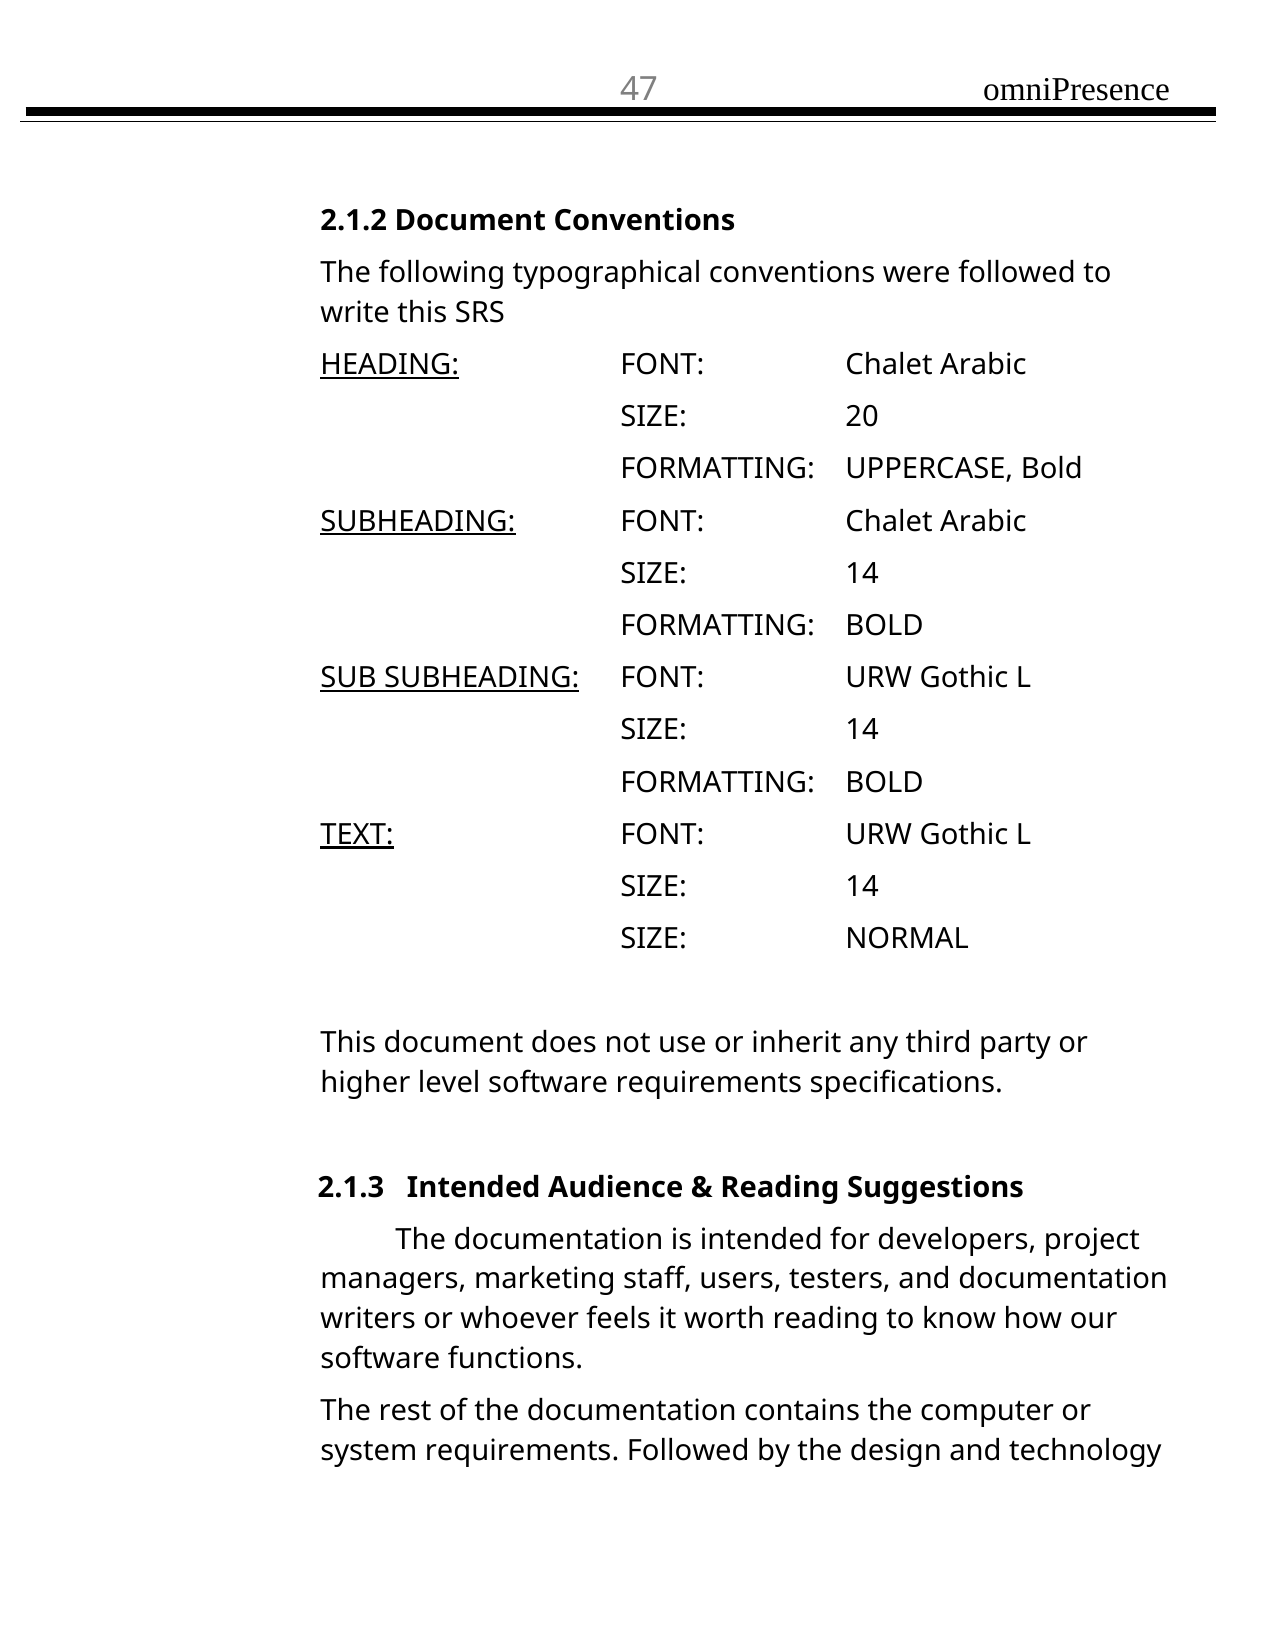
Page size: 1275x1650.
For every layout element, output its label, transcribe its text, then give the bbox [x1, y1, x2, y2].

text SIZE: NORMAL [320, 917, 1170, 957]
text FORMATTING: BOLD [320, 761, 1170, 801]
text FORMATTING: BOLD [320, 604, 1170, 644]
text SIZE: 14 [320, 552, 1170, 592]
text FORMATTING: UPPERCASE, Bold [320, 448, 1170, 487]
text SUB SUBHEADING: FONT: URW Gothic L [320, 656, 1170, 696]
text The documentation is intended for developers, project managers, marketing staff, users, testers, and documentation writers or whoever feels it worth reading to know how our software functions. [320, 1218, 1170, 1377]
text SIZE: 14 [320, 865, 1170, 905]
text 2.1.2 Document Conventions [320, 199, 1170, 239]
text SIZE: 14 [320, 709, 1170, 748]
text This document does not use or inherit any third party or higher level software requirements specifications. [320, 1022, 1170, 1101]
text The rest of the documentation contains the computer or system requirements. Followed by the design and technology [320, 1389, 1170, 1469]
text HEADING: FONT: Chalet Arabic [320, 343, 1170, 383]
list 2.1.3 Intended Audience & Reading Suggestions [288, 1166, 1170, 1206]
text SIZE: 20 [320, 396, 1170, 435]
text TEXT: FONT: URW Gothic L [320, 813, 1170, 853]
text The following typographical conventions were followed to write this SRS [320, 251, 1170, 331]
text SUBHEADING: FONT: Chalet Arabic [320, 500, 1170, 539]
